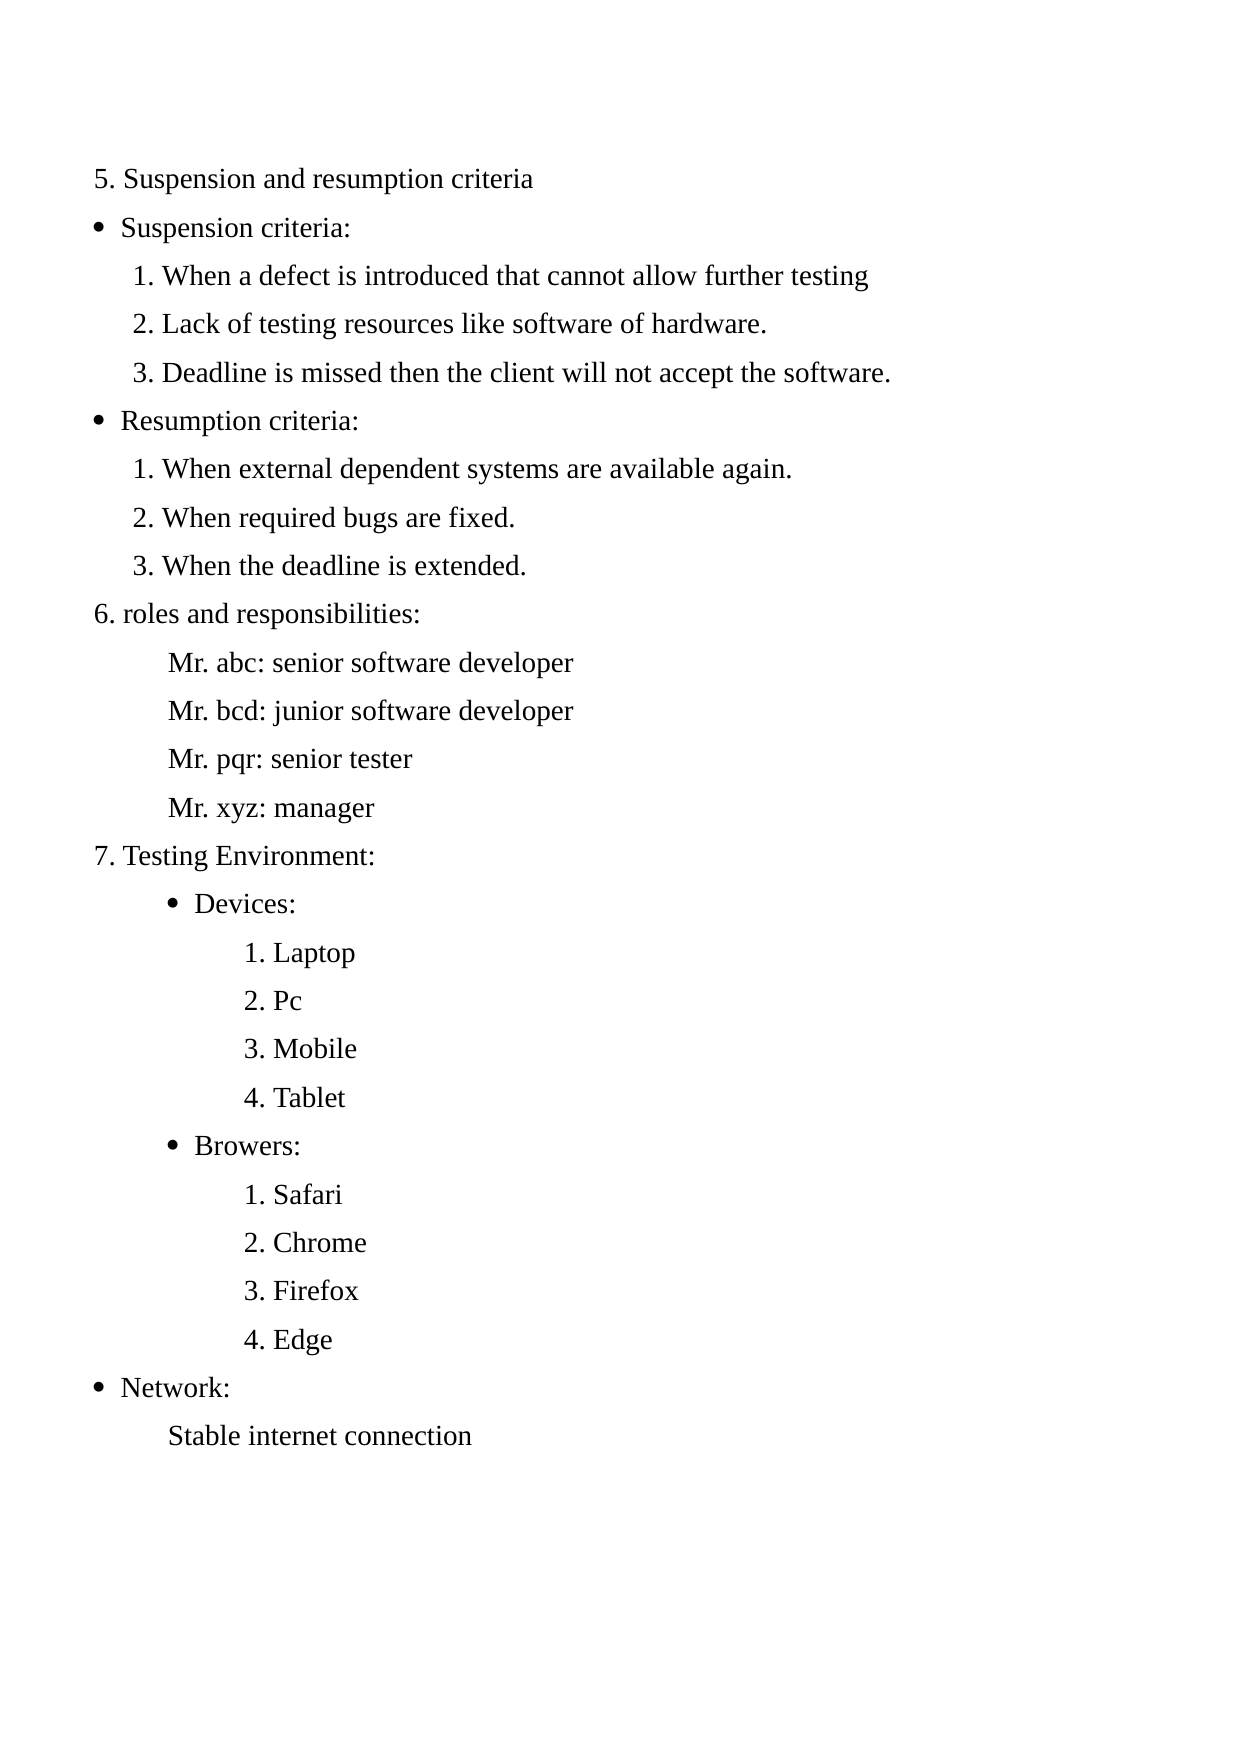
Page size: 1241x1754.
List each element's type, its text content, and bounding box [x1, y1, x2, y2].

text 1. When external dependent systems are available again. [132, 452, 1165, 485]
text 2. Pc [132, 983, 1165, 1017]
text 6. roles and responsibilities: [94, 597, 1165, 630]
text 2. When required bugs are fixed. [132, 500, 1165, 533]
text 3. Mobile [132, 1032, 1165, 1065]
text Mr. xyz: manager [94, 790, 1165, 823]
text 3. When the deadline is extended. [132, 548, 1165, 582]
text Stable internet connection [94, 1418, 1165, 1452]
text 3. Firefox [132, 1273, 1165, 1307]
text 3. Deadline is missed then the client will not accept the software. [132, 355, 1165, 388]
text · Devices: [94, 887, 1165, 920]
text · Suspension criteria: [94, 210, 1165, 243]
text 2. Lack of testing resources like software of hardware. [132, 306, 1165, 340]
text · Network: [94, 1370, 1165, 1404]
text Mr. bcd: junior software developer [94, 693, 1165, 727]
text 1. When a defect is introduced that cannot allow further testing [132, 258, 1165, 292]
text 4. Edge [132, 1322, 1165, 1355]
text · Browers: [94, 1128, 1165, 1162]
text · Resumption criteria: [94, 403, 1165, 437]
text 5. Suspension and resumption criteria [94, 161, 1165, 195]
text 1. Safari [132, 1177, 1165, 1210]
text 7. Testing Environment: [94, 838, 1165, 872]
text 1. Laptop [132, 935, 1165, 968]
text 2. Chrome [132, 1225, 1165, 1259]
text Mr. abc: senior software developer [94, 645, 1165, 678]
text 4. Tablet [132, 1080, 1165, 1113]
text Mr. pqr: senior tester [94, 742, 1165, 775]
